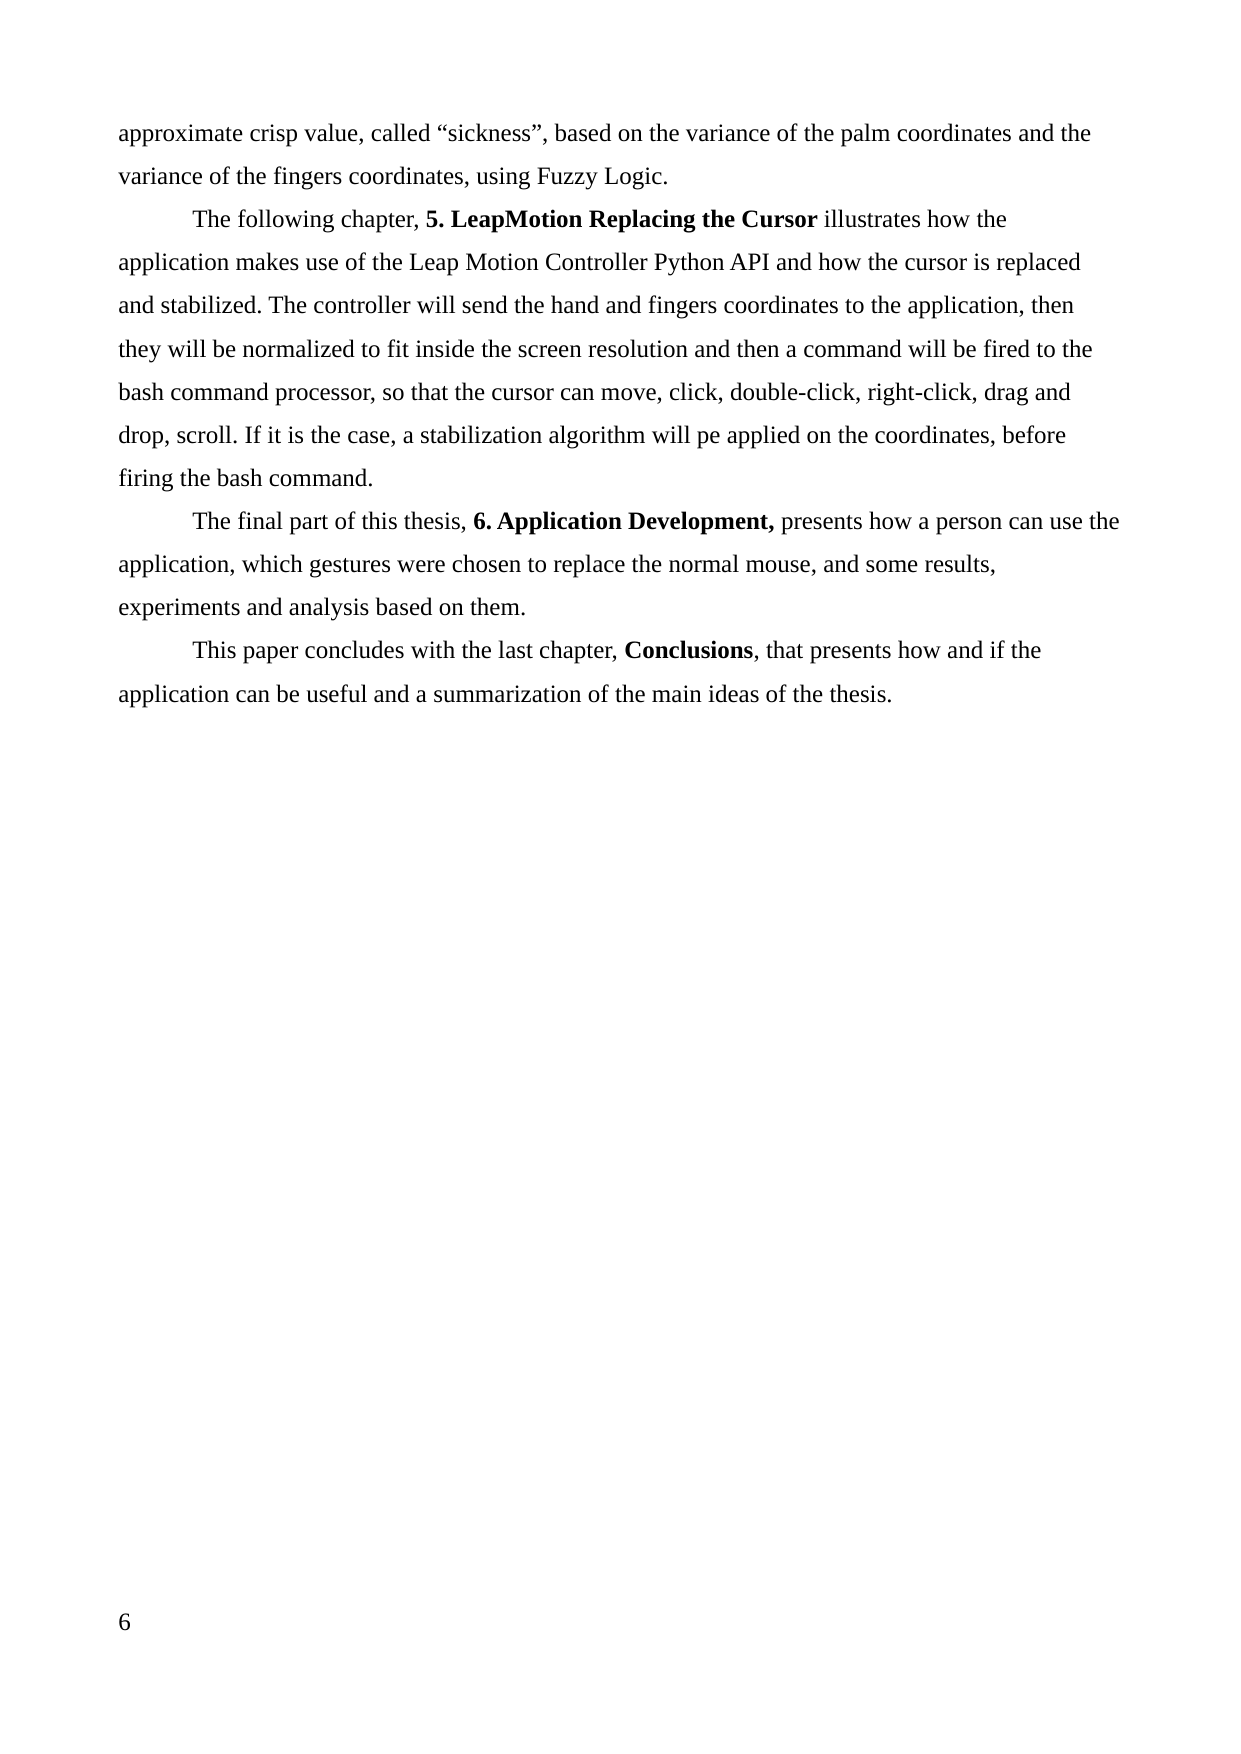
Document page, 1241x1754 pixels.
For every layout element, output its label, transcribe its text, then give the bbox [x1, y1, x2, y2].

text approximate crisp value, called “sickness”, based on the variance of the palm coordinates and the variance of the fingers coordinates, using Fuzzy Logic. [118, 118, 1122, 190]
text This paper concludes with the last chapter, Conclusions, that presents how and if the application can be useful and a summarization of the main ideas of the thesis. [118, 636, 1122, 707]
text The final part of this thesis, 6. Application Development, presents how a person can use the application, which gestures were chosen to replace the normal mouse, and some results, experiments and analysis based on them. [118, 506, 1122, 621]
text The following chapter, 5. LeapMotion Replacing the Cursor illustrates how the application makes use of the Leap Motion Controller Python API and how the cursor is replaced and stabilized. The controller will send the hand and fingers coordinates to the application, then they will be normalized to fit inside the screen resolution and then a command will be fired to the bash command processor, so that the cursor can move, click, double-click, right-click, drag and drop, scroll. If it is the case, a stabilization algorithm will pe applied on the coordinates, before firing the bash command. [118, 204, 1122, 492]
